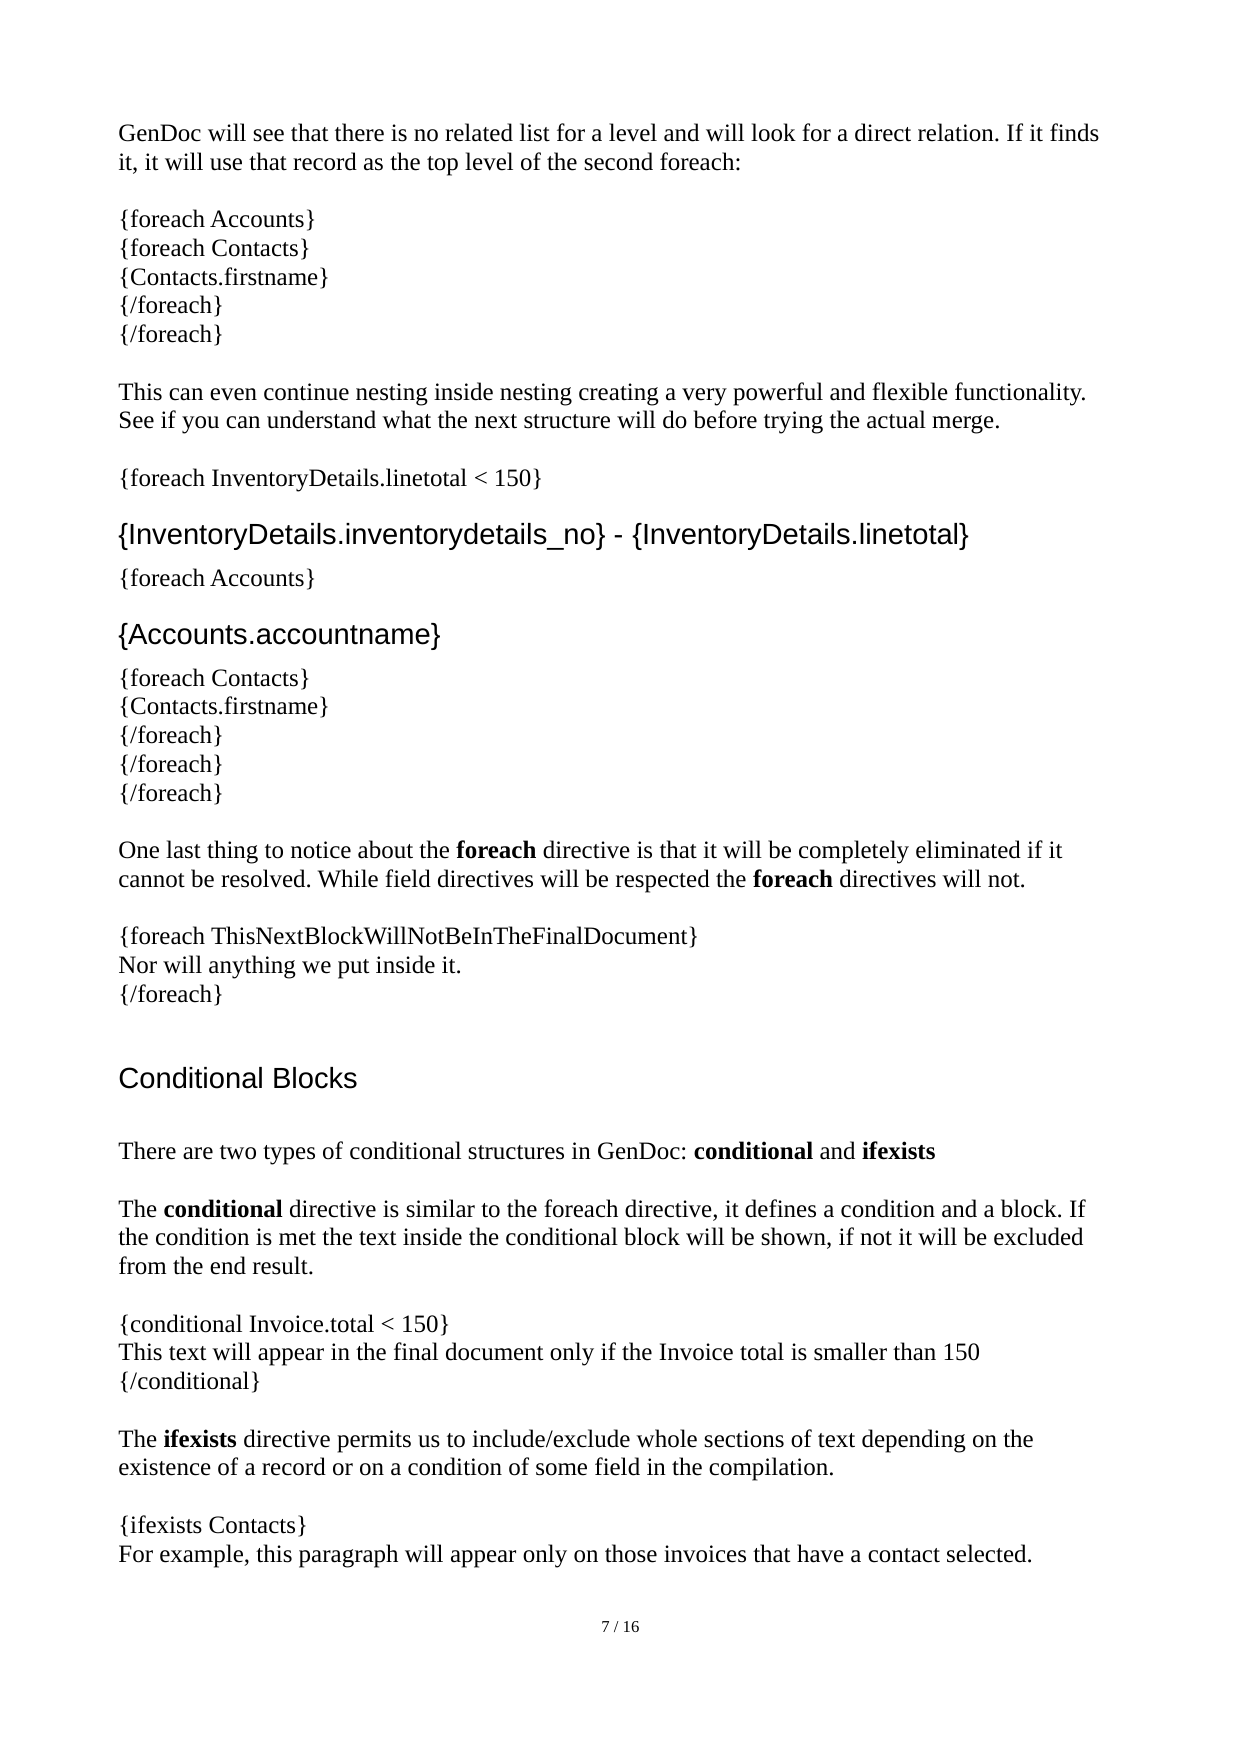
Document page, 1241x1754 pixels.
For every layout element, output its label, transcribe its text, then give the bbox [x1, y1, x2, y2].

text {foreach Contacts} [118, 663, 1122, 691]
text {foreach Accounts} [118, 204, 1122, 233]
text {/foreach} [118, 778, 1122, 806]
subtitle {Accounts.accountname} [118, 617, 1122, 650]
subtitle {InventoryDetails.inventorydetails_no} - {InventoryDetails.linetotal} [118, 517, 1122, 550]
text {foreach Contacts} [118, 233, 1122, 262]
text {conditional Invoice.total < 150} [118, 1309, 1122, 1337]
text {/foreach} [118, 749, 1122, 778]
text This text will appear in the final document only if the Invoice total is smaller than 150 [118, 1337, 1122, 1366]
text This can even continue nesting inside nesting creating a very powerful and flexible functionality. See if you can understand what the next structure will do before trying the actual merge. [118, 377, 1122, 434]
text {foreach InventoryDetails.linetotal < 150} [118, 463, 1122, 492]
text The ifexists directive permits us to include/exclude whole sections of text depending on the existence of a record or on a condition of some field in the compilation. [118, 1424, 1122, 1481]
text {Contacts.firstname} [118, 691, 1122, 720]
subtitle Conditional Blocks [118, 1061, 1122, 1095]
text {Contacts.firstname} [118, 262, 1122, 291]
text {foreach Accounts} [118, 563, 1122, 592]
text GenDoc will see that there is no related list for a level and will look for a direct relation. If it finds it, it will use that record as the top level of the second foreach: [118, 118, 1122, 176]
text Nor will anything we put inside it. [118, 950, 1122, 979]
text {/foreach} [118, 319, 1122, 348]
text One last thing to notice about the foreach directive is that it will be completely eliminated if it cannot be resolved. While field directives will be respected the foreach directives will not. [118, 835, 1122, 893]
text {/foreach} [118, 979, 1122, 1008]
text The conditional directive is similar to the foreach directive, it defines a condition and a block. If the condition is met the text inside the conditional block will be shown, if not it will be excluded from the end result. [118, 1194, 1122, 1280]
text For example, this paragraph will appear only on those invoices that have a contact selected. [118, 1539, 1122, 1567]
text {foreach ThisNextBlockWillNotBeInTheFinalDocument} [118, 921, 1122, 950]
text {ifexists Contacts} [118, 1510, 1122, 1539]
text {/foreach} [118, 291, 1122, 319]
text {/conditional} [118, 1366, 1122, 1395]
text There are two types of conditional structures in GenDoc: conditional and ifexists [118, 1136, 1122, 1165]
text {/foreach} [118, 720, 1122, 749]
